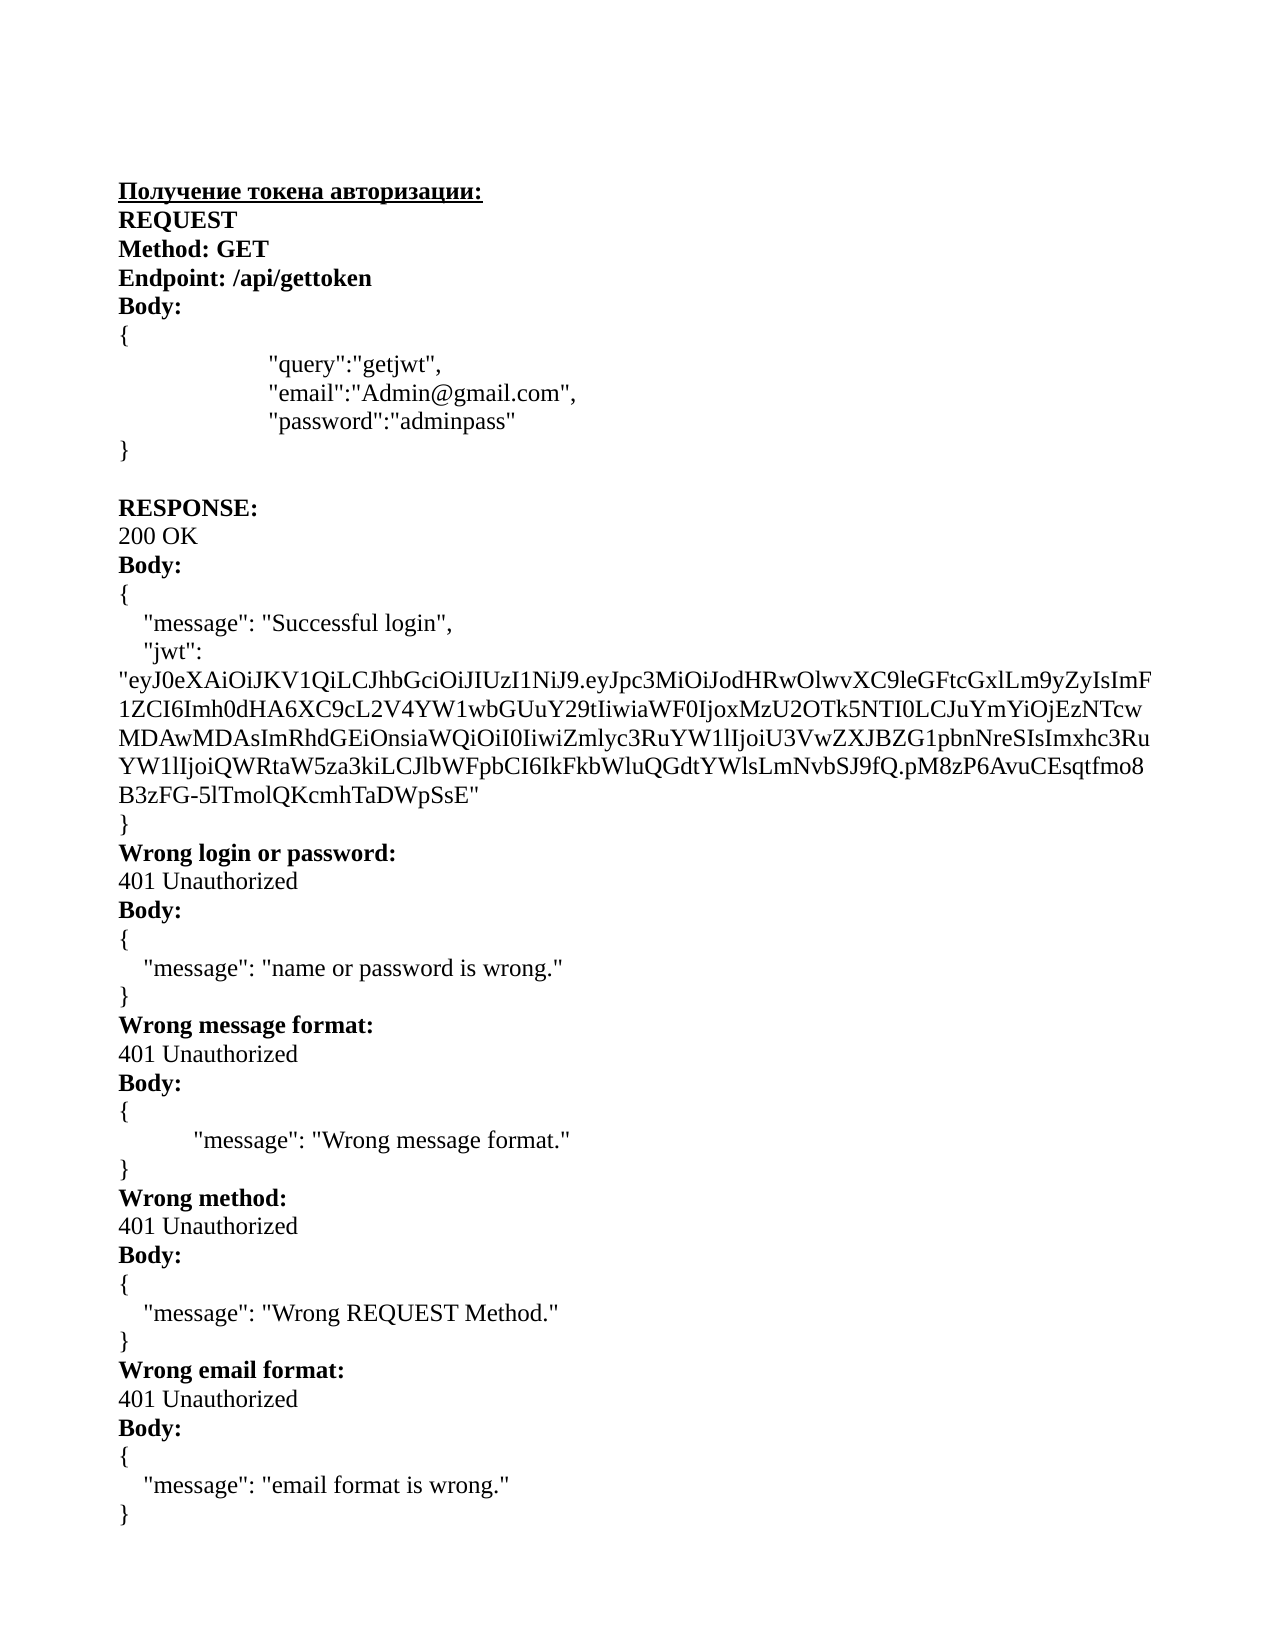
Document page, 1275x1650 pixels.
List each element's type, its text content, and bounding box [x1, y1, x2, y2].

text REQUEST [118, 205, 1157, 234]
text Body: [118, 1240, 1157, 1269]
text Body: [118, 895, 1157, 924]
text RESPONSE: [118, 493, 1157, 521]
text { "message": "email format is wrong." } [118, 1441, 1157, 1528]
text { "message": "name or password is wrong." } [118, 924, 1157, 1010]
text Wrong method: [118, 1183, 1157, 1211]
text 401 Unauthorized [118, 866, 1157, 895]
text Body: [118, 1068, 1157, 1096]
text Wrong login or password: [118, 838, 1157, 866]
text { "query":"getjwt", "email":"Admin@gmail.com", "password":"adminpass" } [118, 320, 1157, 464]
text 401 Unauthorized [118, 1211, 1157, 1240]
text { "message": "Successful login", "jwt": "eyJ0eXAiOiJKV1QiLCJhbGciOiJIUzI1NiJ9.eyJpc3MiOiJodHRwOlwvXC9leGFtcGxlLm9yZyIsImF1ZCI6Imh0dHA6XC9cL2V4YW1wbGUuY29tIiwiaWF0IjoxMzU2OTk5NTI0LCJuYmYiOjEzNTcwMDAwMDAsImRhdGEiOnsiaWQiOiI0IiwiZmlyc3RuYW1lIjoiU3VwZXJBZG1pbnNreSIsImxhc3RuYW1lIjoiQWRtaW5za3kiLCJlbWFpbCI6IkFkbWluQGdtYWlsLmNvbSJ9fQ.pM8zP6AvuCEsqtfmo8B3zFG-5lTmolQKcmhTaDWpSsE" } [118, 579, 1157, 838]
text Body: [118, 291, 1157, 320]
text 401 Unauthorized [118, 1384, 1157, 1413]
text Wrong email format: [118, 1355, 1157, 1384]
text 200 OK [118, 521, 1157, 550]
text { "message": "Wrong REQUEST Method." } [118, 1269, 1157, 1355]
text Body: [118, 1413, 1157, 1441]
text "message": "Wrong message format." [118, 1125, 1157, 1154]
text Body: [118, 550, 1157, 579]
text 401 Unauthorized [118, 1039, 1157, 1068]
text { [118, 1096, 1157, 1125]
text Wrong message format: [118, 1010, 1157, 1039]
text Получение токена авторизации: [118, 176, 1157, 205]
text } [118, 1154, 1157, 1183]
text Method: GET Endpoint: /api/gettoken [118, 234, 1157, 291]
